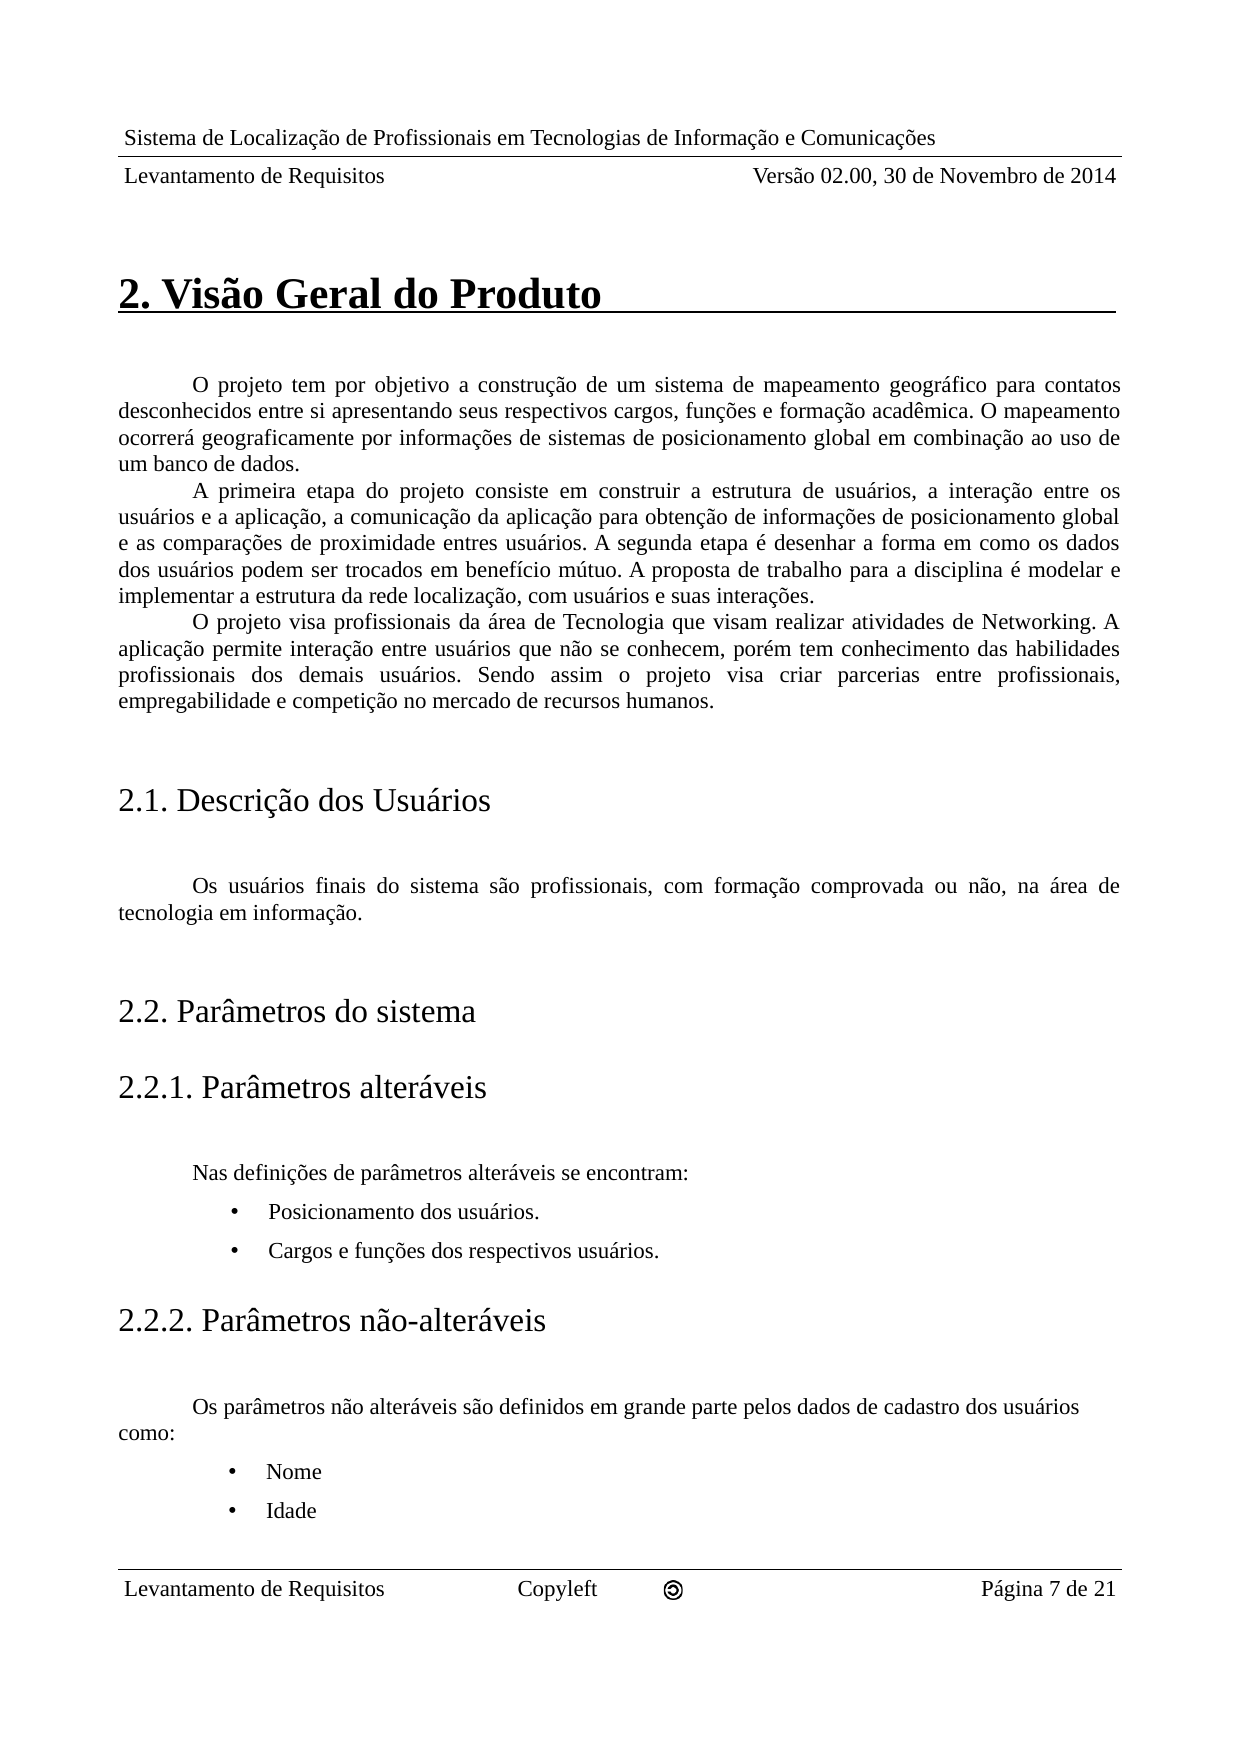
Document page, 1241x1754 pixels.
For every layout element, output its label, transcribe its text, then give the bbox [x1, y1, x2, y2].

list Cargos e funções dos respectivos usuários. [231, 1237, 1122, 1263]
text Os parâmetros não alteráveis são definidos em grande parte pelos dados de cadastro dos usuários como: [118, 1393, 1122, 1445]
subtitle 2.2.1. Parâmetros alteráveis [118, 1067, 1122, 1105]
text O projeto tem por objetivo a construção de um sistema de mapeamento geográfico para contatos desconhecidos entre si apresentando seus respectivos cargos, funções e formação acadêmica. O mapeamento ocorrerá geograficamente por informações de sistemas de posicionamento global em combinação ao uso de um banco de dados. [118, 371, 1122, 477]
subtitle 2.2.2. Parâmetros não-alteráveis [118, 1301, 1122, 1339]
list Posicionamento dos usuários. [231, 1198, 1122, 1224]
picture [663, 1580, 683, 1600]
list Idade [228, 1497, 1122, 1523]
text Os usuários finais do sistema são profissionais, com formação comprovada ou não, na área de tecnologia em informação. [118, 872, 1122, 925]
list Nome [228, 1458, 1122, 1484]
subtitle 2.2. Parâmetros do sistema [118, 991, 1122, 1029]
text O projeto visa profissionais da área de Tecnologia que visam realizar atividades de Networking. A aplicação permite interação entre usuários que não se conhecem, porém tem conhecimento das habilidades profissionais dos demais usuários. Sendo assim o projeto visa criar parcerias entre profissionais, empregabilidade e competição no mercado de recursos humanos. [118, 608, 1122, 714]
subtitle 2.1. Descrição dos Usuários [118, 780, 1122, 818]
text Nas definições de parâmetros alteráveis se encontram: [118, 1159, 1122, 1185]
text A primeira etapa do projeto consiste em construir a estrutura de usuários, a interação entre os usuários e a aplicação, a comunicação da aplicação para obtenção de informações de posicionamento global e as comparações de proximidade entres usuários. A segunda etapa é desenhar a forma em como os dados dos usuários podem ser trocados em benefício mútuo. A proposta de trabalho para a disciplina é modelar e implementar a estrutura da rede localização, com usuários e suas interações. [118, 477, 1122, 608]
subtitle 2. Visão Geral do Produto [118, 267, 1122, 317]
